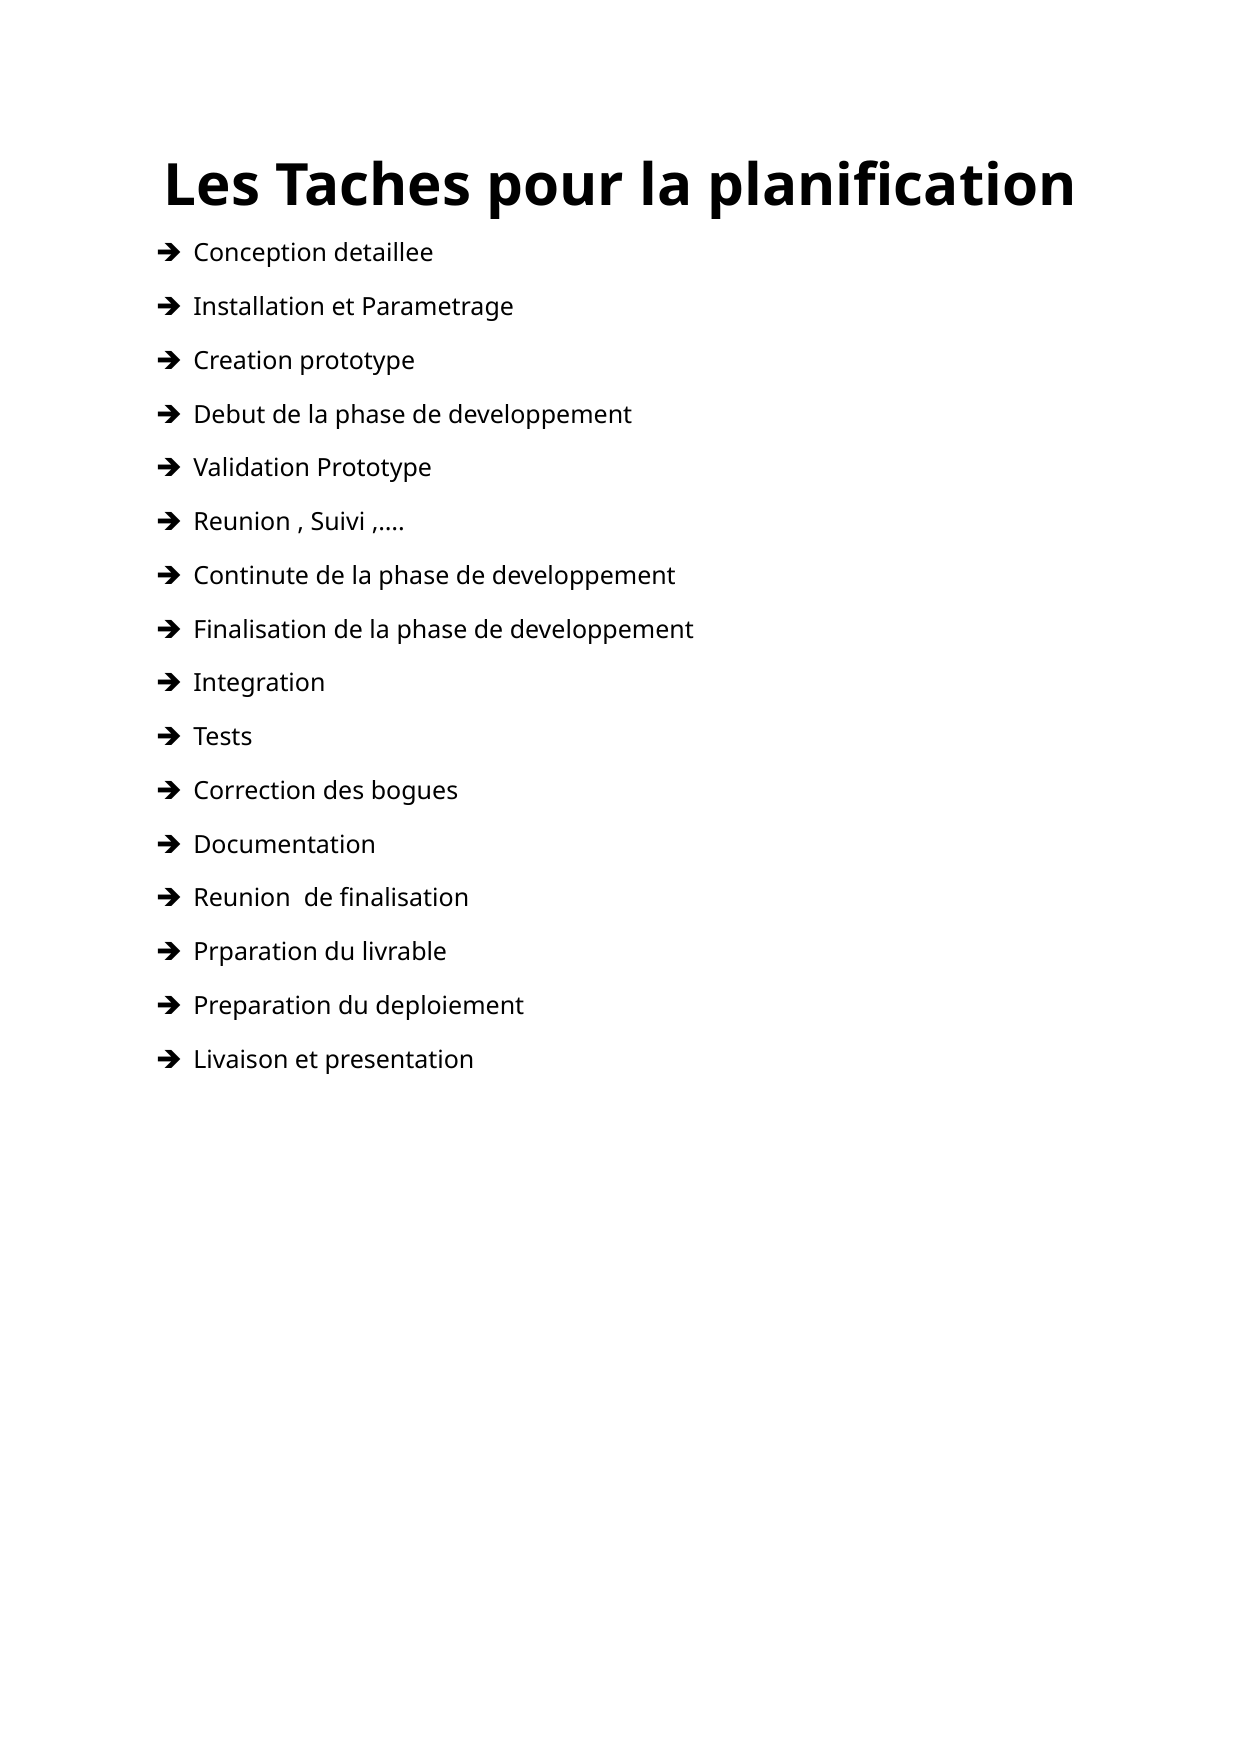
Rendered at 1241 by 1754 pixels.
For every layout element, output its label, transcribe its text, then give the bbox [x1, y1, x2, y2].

list Continute de la phase de developpement [156, 558, 1122, 592]
list Reunion , Suivi ,…. [156, 504, 1122, 538]
list Documentation [156, 826, 1122, 860]
list Creation prototype [156, 343, 1122, 377]
list Installation et Parametrage [156, 289, 1122, 323]
list Finalisation de la phase de developpement [156, 611, 1122, 645]
list Validation Prototype [156, 450, 1122, 484]
list Reunion de finalisation [156, 880, 1122, 914]
list Integration [156, 665, 1122, 699]
title Les Taches pour la planification [118, 143, 1122, 223]
list Debut de la phase de developpement [156, 396, 1122, 430]
list Tests [156, 719, 1122, 753]
list Conception detaillee [156, 235, 1122, 269]
list Livaison et presentation [156, 1041, 1122, 1075]
list Prparation du livrable [156, 934, 1122, 968]
list Correction des bogues [156, 773, 1122, 807]
list Preparation du deploiement [156, 988, 1122, 1022]
